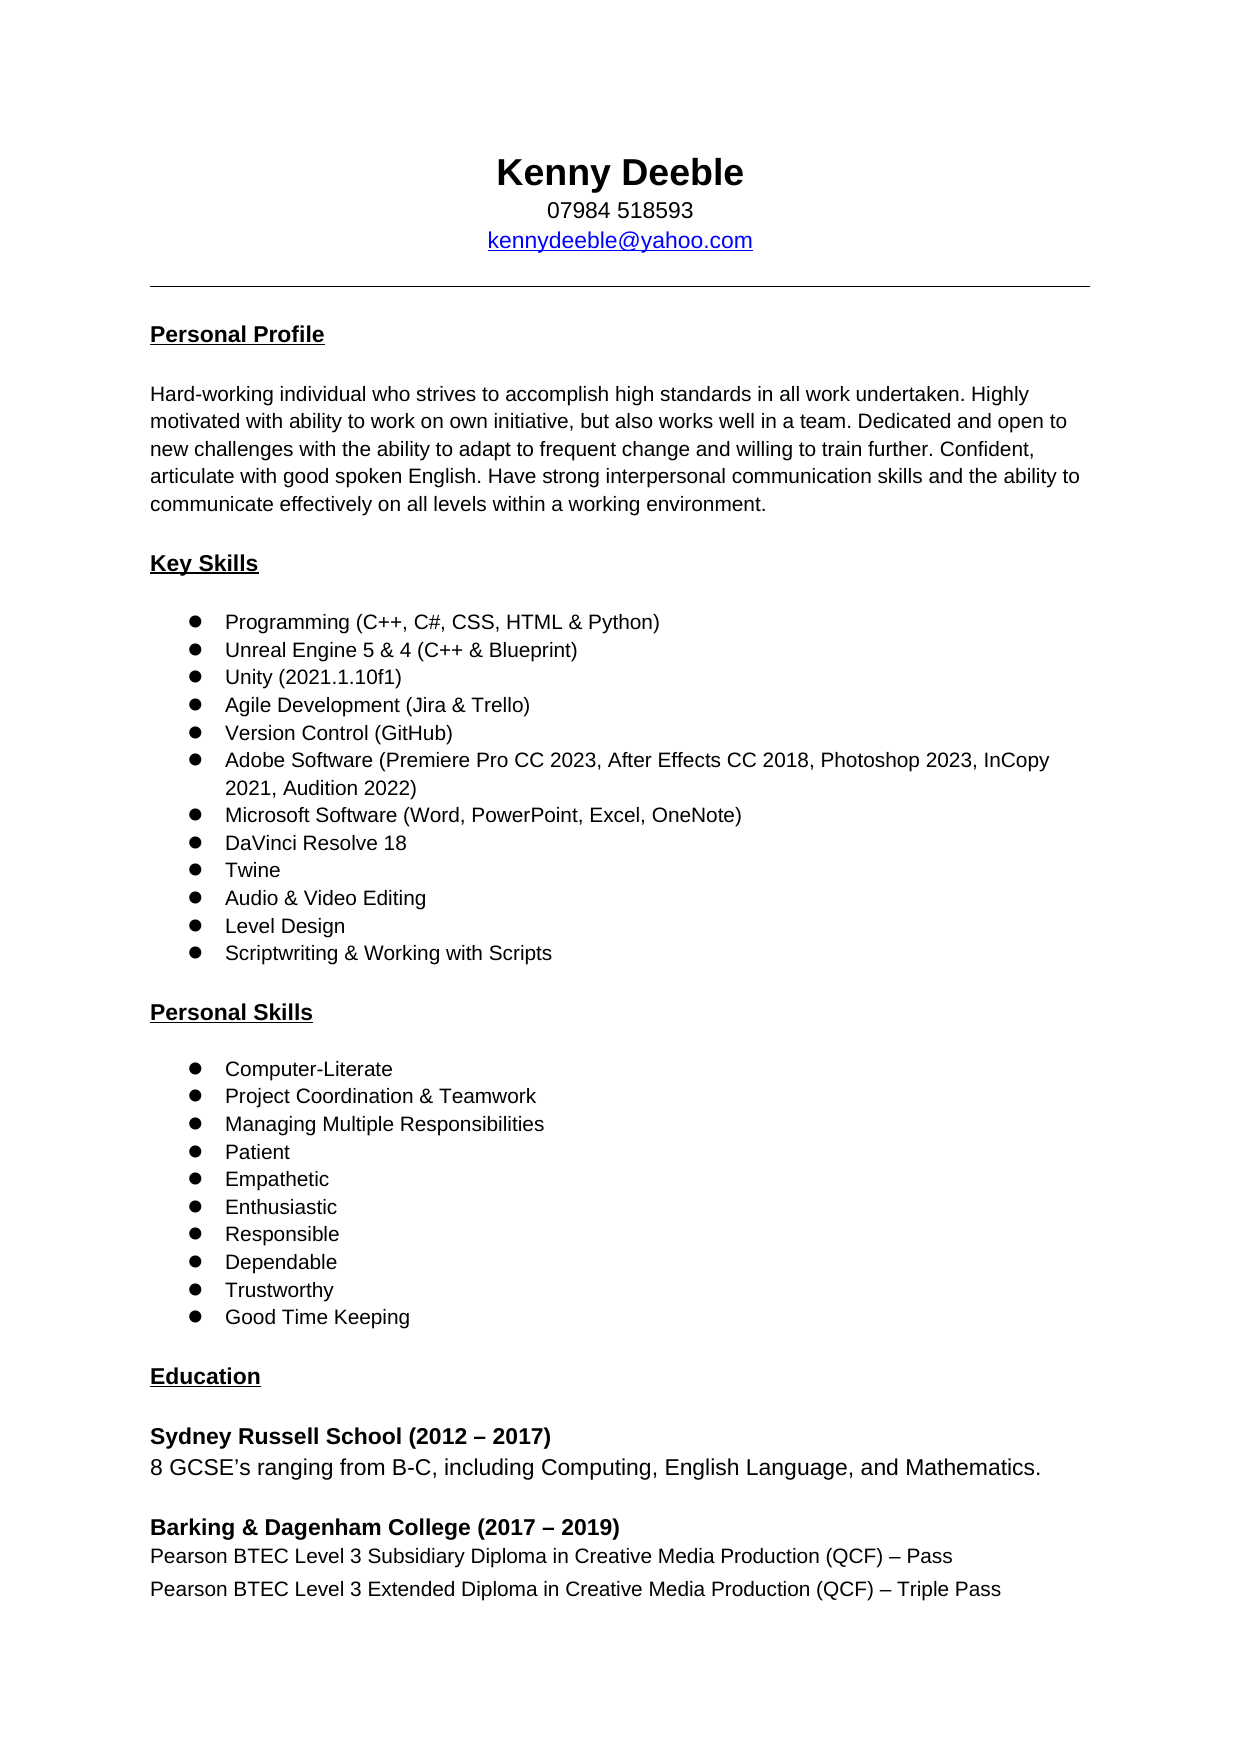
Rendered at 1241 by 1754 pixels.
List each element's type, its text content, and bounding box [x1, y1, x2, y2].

list Project Coordination & Teamwork [187, 1084, 1090, 1108]
list Twine [187, 858, 1090, 882]
text Education Sydney Russell School (2012 – 2017) 8 GCSE’s ranging from B-C, including Computing, English Language, and Mathematics. [150, 1363, 1090, 1480]
text Pearson BTEC Level 3 Subsidiary Diploma in Creative Media Production (QCF) – Pass Pearson BTEC Level 3 Extended Diploma in Creative Media Production (QCF) – Triple Pass [150, 1544, 1090, 1601]
list Microsoft Software (Word, PowerPoint, Excel, OneNote) [187, 803, 1090, 827]
text Personal Skills [150, 999, 1090, 1025]
list Adobe Software (Premiere Pro CC 2023, After Effects CC 2018, Photoshop 2023, InCopy 2021, Audition 2022) [187, 748, 1090, 799]
list Unity (2021.1.10f1) [187, 665, 1090, 689]
list Patient [187, 1139, 1090, 1163]
list Version Control (GitHub) [187, 720, 1090, 744]
list Scriptwriting & Working with Scripts [187, 941, 1090, 965]
list Trustworthy [187, 1277, 1090, 1302]
text Kenny Deeble 07984 518593 kennydeeble@yahoo.com [150, 150, 1090, 253]
list DaVinci Resolve 18 [187, 831, 1090, 855]
list Enthusiastic [187, 1195, 1090, 1219]
text Barking & Dagenham College (2017 – 2019) [150, 1484, 1090, 1540]
text Key Skills [150, 549, 1090, 576]
list Empathetic [187, 1167, 1090, 1191]
list Audio & Video Editing [187, 886, 1090, 910]
text Hard-working individual who strives to accomplish high standards in all work undertaken. Highly motivated with ability to work on own initiative, but also works well in a team. Dedicated and open to new challenges with the ability to adapt to frequent change and willing to train further. Confident, articulate with good spoken English. Have strong interpersonal communication skills and the ability to communicate effectively on all levels within a working environment. [150, 382, 1090, 516]
list Computer-Literate [187, 1057, 1090, 1081]
list Level Design [187, 913, 1090, 938]
list Agile Development (Jira & Trello) [187, 693, 1090, 717]
list Dependable [187, 1250, 1090, 1274]
list Programming (C++, C#, CSS, HTML & Python) [187, 610, 1090, 634]
list Unreal Engine 5 & 4 (C++ & Blueprint) [187, 638, 1090, 662]
list Responsible [187, 1222, 1090, 1246]
list Good Time Keeping [187, 1305, 1090, 1329]
list Managing Multiple Responsibilities [187, 1112, 1090, 1136]
text Personal Profile [150, 321, 1090, 348]
